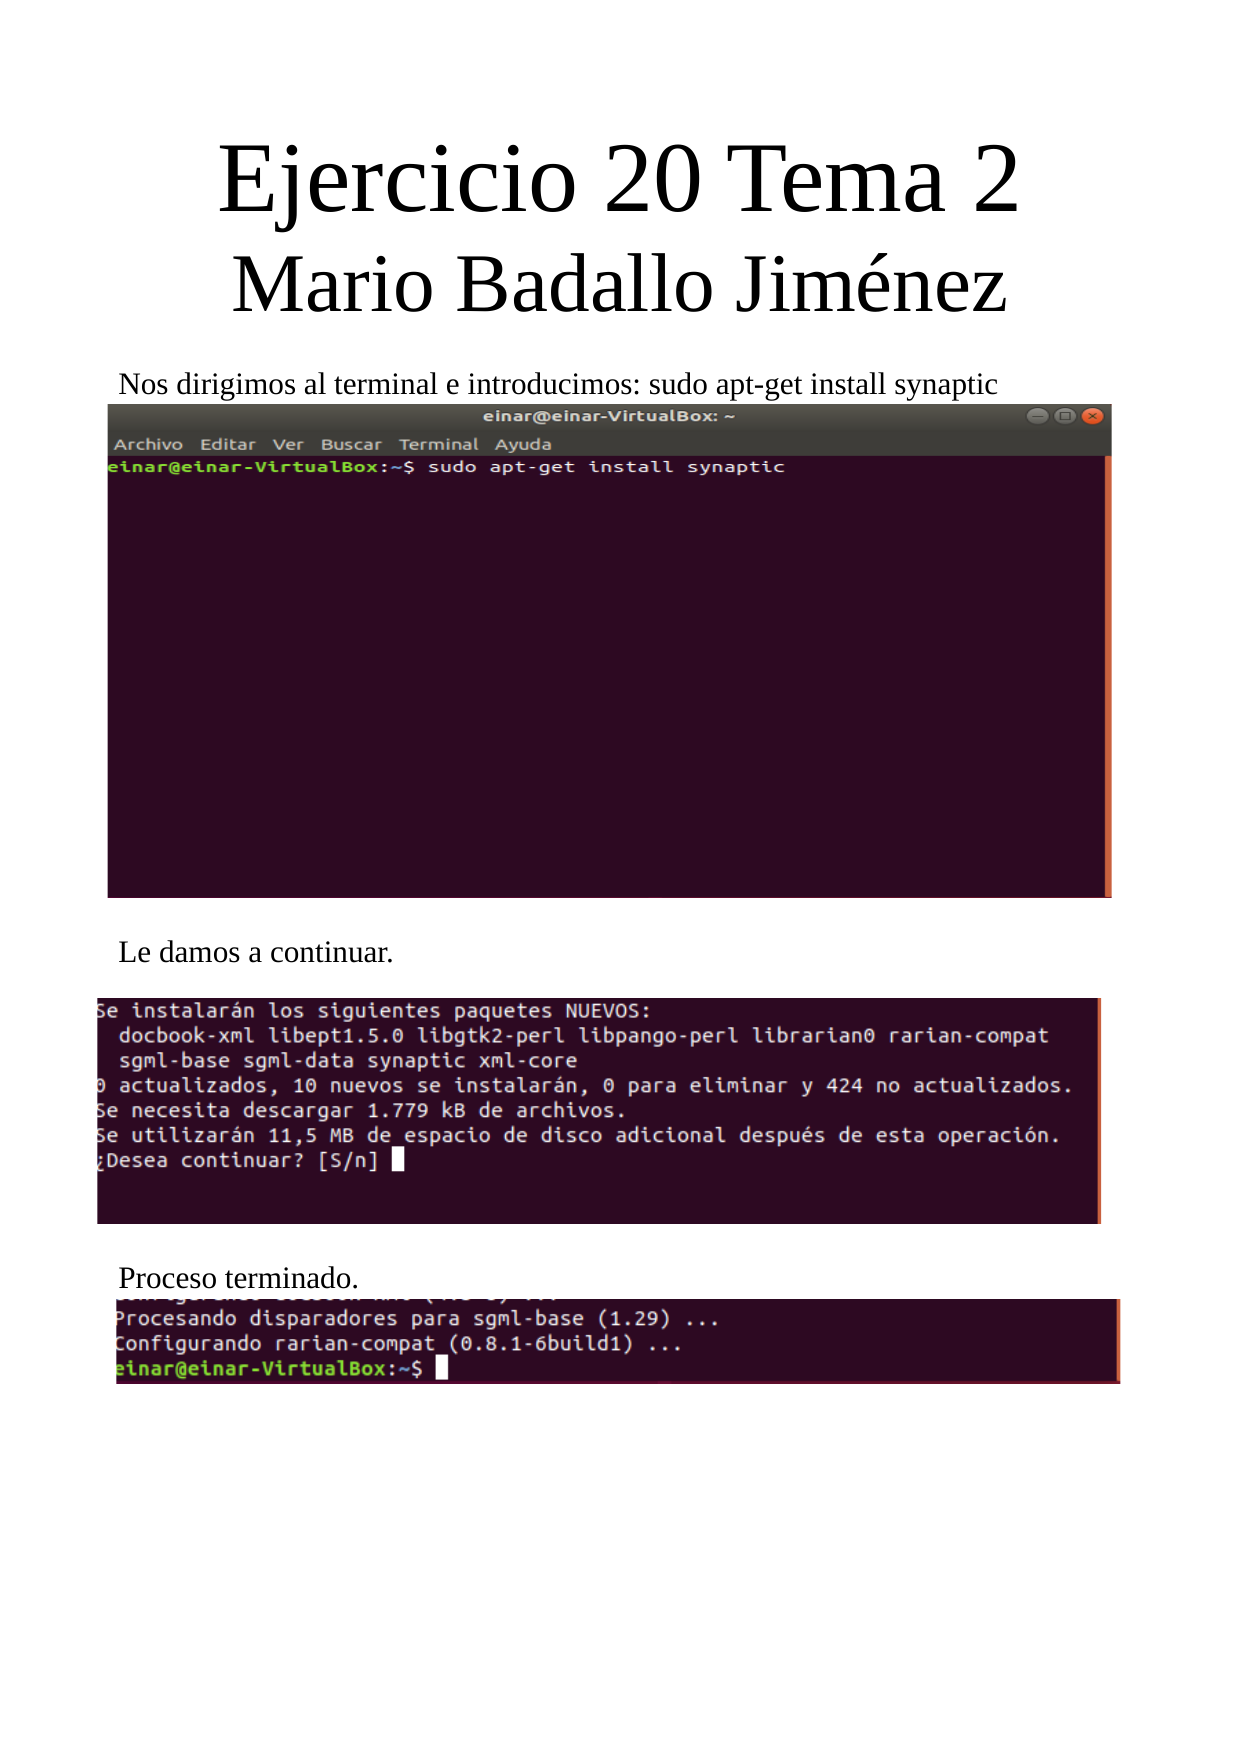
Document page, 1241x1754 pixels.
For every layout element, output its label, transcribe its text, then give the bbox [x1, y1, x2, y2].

text Le damos a continuar. [118, 933, 1122, 969]
picture [97, 998, 1102, 1224]
text Mario Badallo Jiménez [118, 233, 1122, 329]
picture [107, 404, 1112, 898]
text Proceso terminado. [118, 1260, 1122, 1296]
picture [116, 1299, 1121, 1384]
text Nos dirigimos al terminal e introducimos: sudo apt-get install synaptic [118, 365, 1122, 401]
text Ejercicio 20 Tema 2 [118, 118, 1122, 233]
